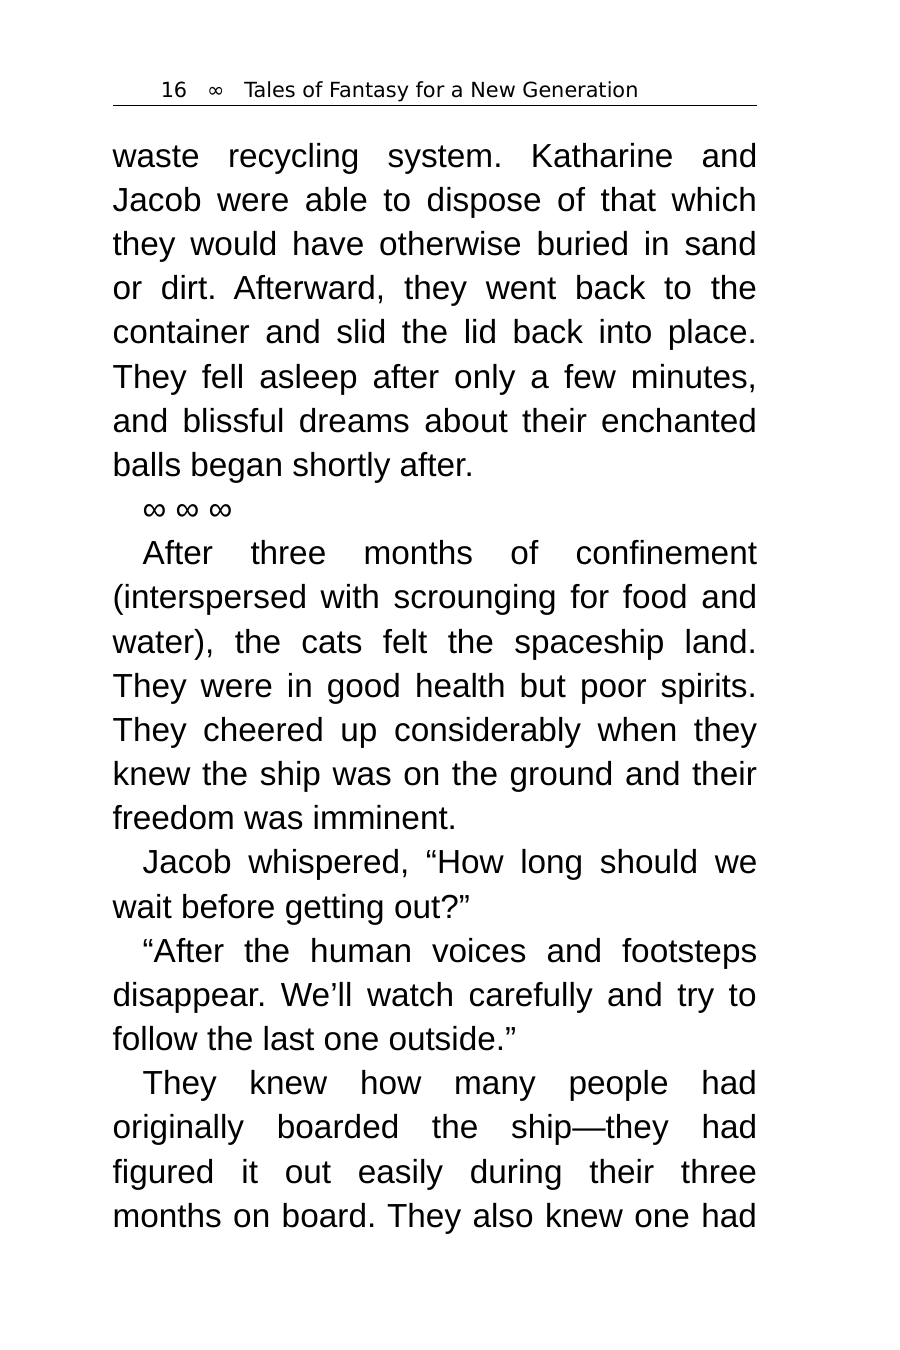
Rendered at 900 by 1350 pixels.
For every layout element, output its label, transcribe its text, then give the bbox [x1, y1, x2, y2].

text ∞ ∞ ∞ [112, 489, 757, 528]
text “After the human voices and footsteps disappear. We’ll watch carefully and try to follow the last one outside.” [112, 931, 757, 1058]
text After three months of confinement (interspersed with scrounging for food and water), the cats felt the spaceship land. They were in good health but poor spirits. They cheered up considerably when they knew the ship was on the ground and their freedom was imminent. [112, 533, 757, 837]
text Jacob whispered, “How long should we wait before getting out?” [112, 843, 757, 925]
text waste recycling system. Katharine and Jacob were able to dispose of that which they would have otherwise buried in sand or dirt. Afterward, they went back to the container and slid the lid back into place. They fell asleep after only a few minutes, and blissful dreams about their enchanted balls began shortly after. [112, 136, 757, 483]
text They knew how many people had originally boarded the ship—they had figured it out easily during their three months on board. They also knew one had [112, 1063, 757, 1234]
